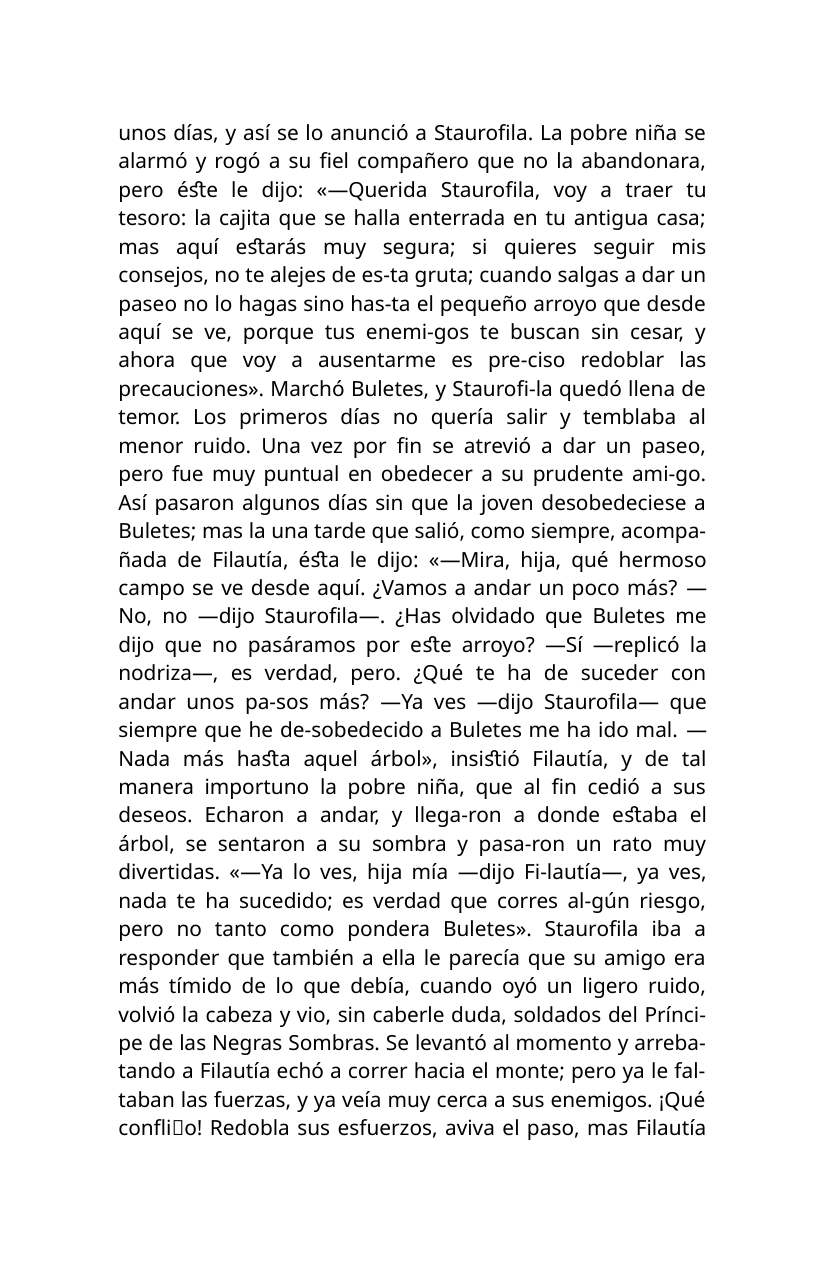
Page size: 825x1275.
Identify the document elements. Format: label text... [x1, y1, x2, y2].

text unos días, y así se lo anunció a Staurofila. La pobre niña se alarmó y rogó a su fiel compañero que no la abandonara, pero éﬆe le dijo: «—Querida Staurofila, voy a traer tu tesoro: la cajita que se halla enterrada en tu antigua casa; mas aquí eﬆarás muy segura; si quieres seguir mis consejos, no te alejes de es-ta gruta; cuando salgas a dar un paseo no lo hagas sino has-ta el pequeño arroyo que desde aquí se ve, porque tus enemi-gos te buscan sin cesar, y ahora que voy a ausentarme es pre-ciso redoblar las precauciones». Marchó Buletes, y Staurofi-la quedó llena de temor. Los primeros días no quería salir y temblaba al menor ruido. Una vez por fin se atrevió a dar un paseo, pero fue muy puntual en obedecer a su prudente ami-go. Así pasaron algunos días sin que la joven desobedeciese a Buletes; mas la una tarde que salió, como siempre, acompa-ñada de Filautía, éﬆa le dijo: «—Mira, hija, qué hermoso campo se ve desde aquí. ¿Vamos a andar un poco más? —No, no —dijo Staurofila—. ¿Has olvidado que Buletes me dijo que no pasáramos por eﬆe arroyo? —Sí —replicó la nodriza—, es verdad, pero. ¿Qué te ha de suceder con andar unos pa-sos más? —Ya ves —dijo Staurofila— que siempre que he de-sobedecido a Buletes me ha ido mal. —Nada más haﬆa aquel árbol», insiﬆió Filautía, y de tal manera importuno la pobre niña, que al fin cedió a sus deseos. Echaron a andar, y llega-ron a donde eﬆaba el árbol, se sentaron a su sombra y pasa-ron un rato muy divertidas. «—Ya lo ves, hija mía —dijo Fi-lautía—, ya ves, nada te ha sucedido; es verdad que corres al-gún riesgo, pero no tanto como pondera Buletes». Staurofila iba a responder que también a ella le parecía que su amigo era más tímido de lo que debía, cuando oyó un ligero ruido, volvió la cabeza y vio, sin caberle duda, soldados del Prínci-pe de las Negras Sombras. Se levantó al momento y arreba-tando a Filautía echó a correr hacia el monte; pero ya le fal-taban las fuerzas, y ya veía muy cerca a sus enemigos. ¡Qué conflio! Redobla sus esfuerzos, aviva el paso, mas Filautía [118, 118, 707, 1142]
